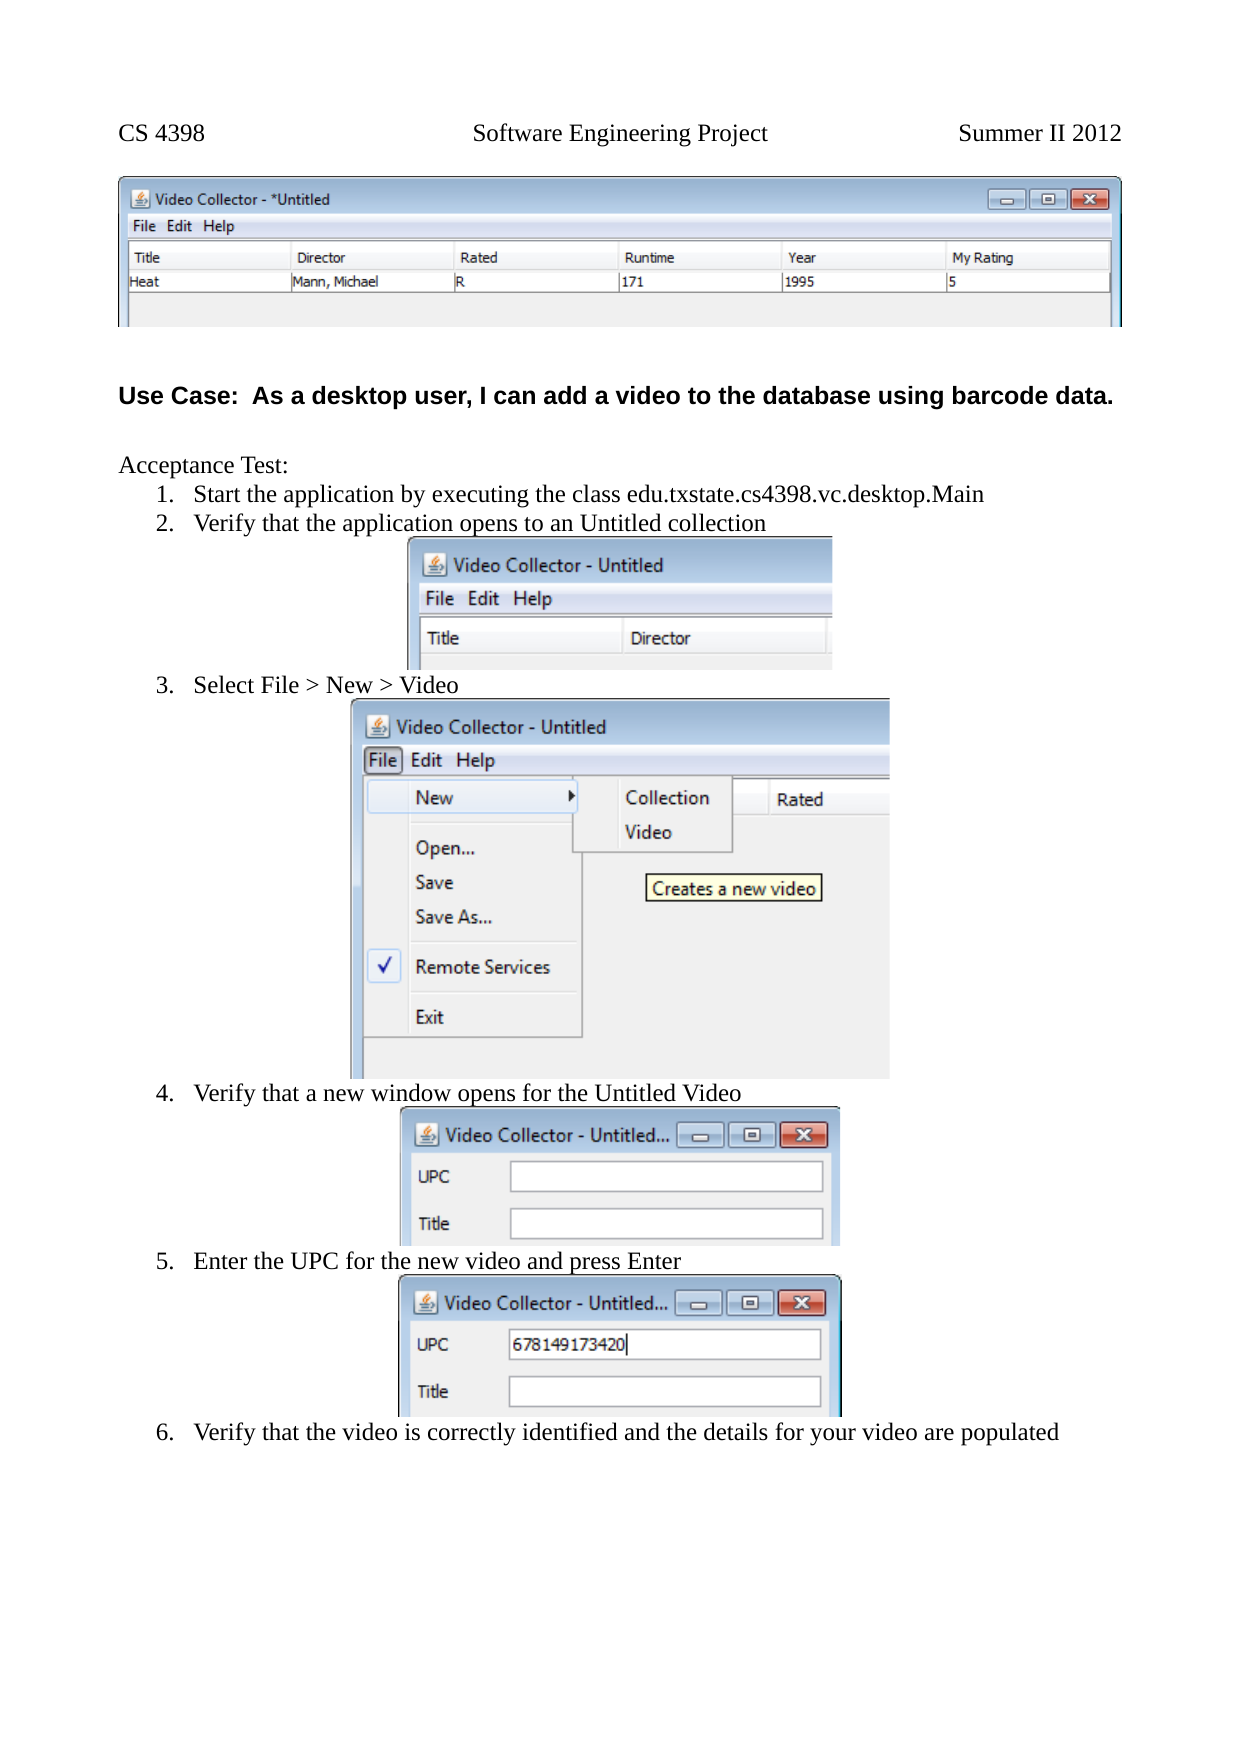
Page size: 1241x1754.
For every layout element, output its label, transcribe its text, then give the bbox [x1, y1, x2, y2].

list Select File > New > Video [156, 537, 1122, 698]
picture [118, 176, 1122, 327]
picture [407, 536, 833, 670]
list Verify that the application opens to an Untitled collection [156, 508, 1122, 537]
list Start the application by executing the class edu.txstate.cs4398.vc.desktop.Main [156, 479, 1122, 508]
picture [350, 698, 890, 1079]
subtitle Use Case: As a desktop user, I can add a video to the database using barcode data. [118, 381, 1122, 409]
list Verify that the video is correctly identified and the details for your video are populated [156, 1275, 1122, 1446]
text Acceptance Test: [118, 451, 1122, 479]
picture [398, 1274, 842, 1417]
list Verify that a new window opens for the Untitled Video [156, 698, 1122, 1107]
list Enter the UPC for the new video and press Enter [156, 1107, 1122, 1275]
picture [399, 1106, 841, 1246]
